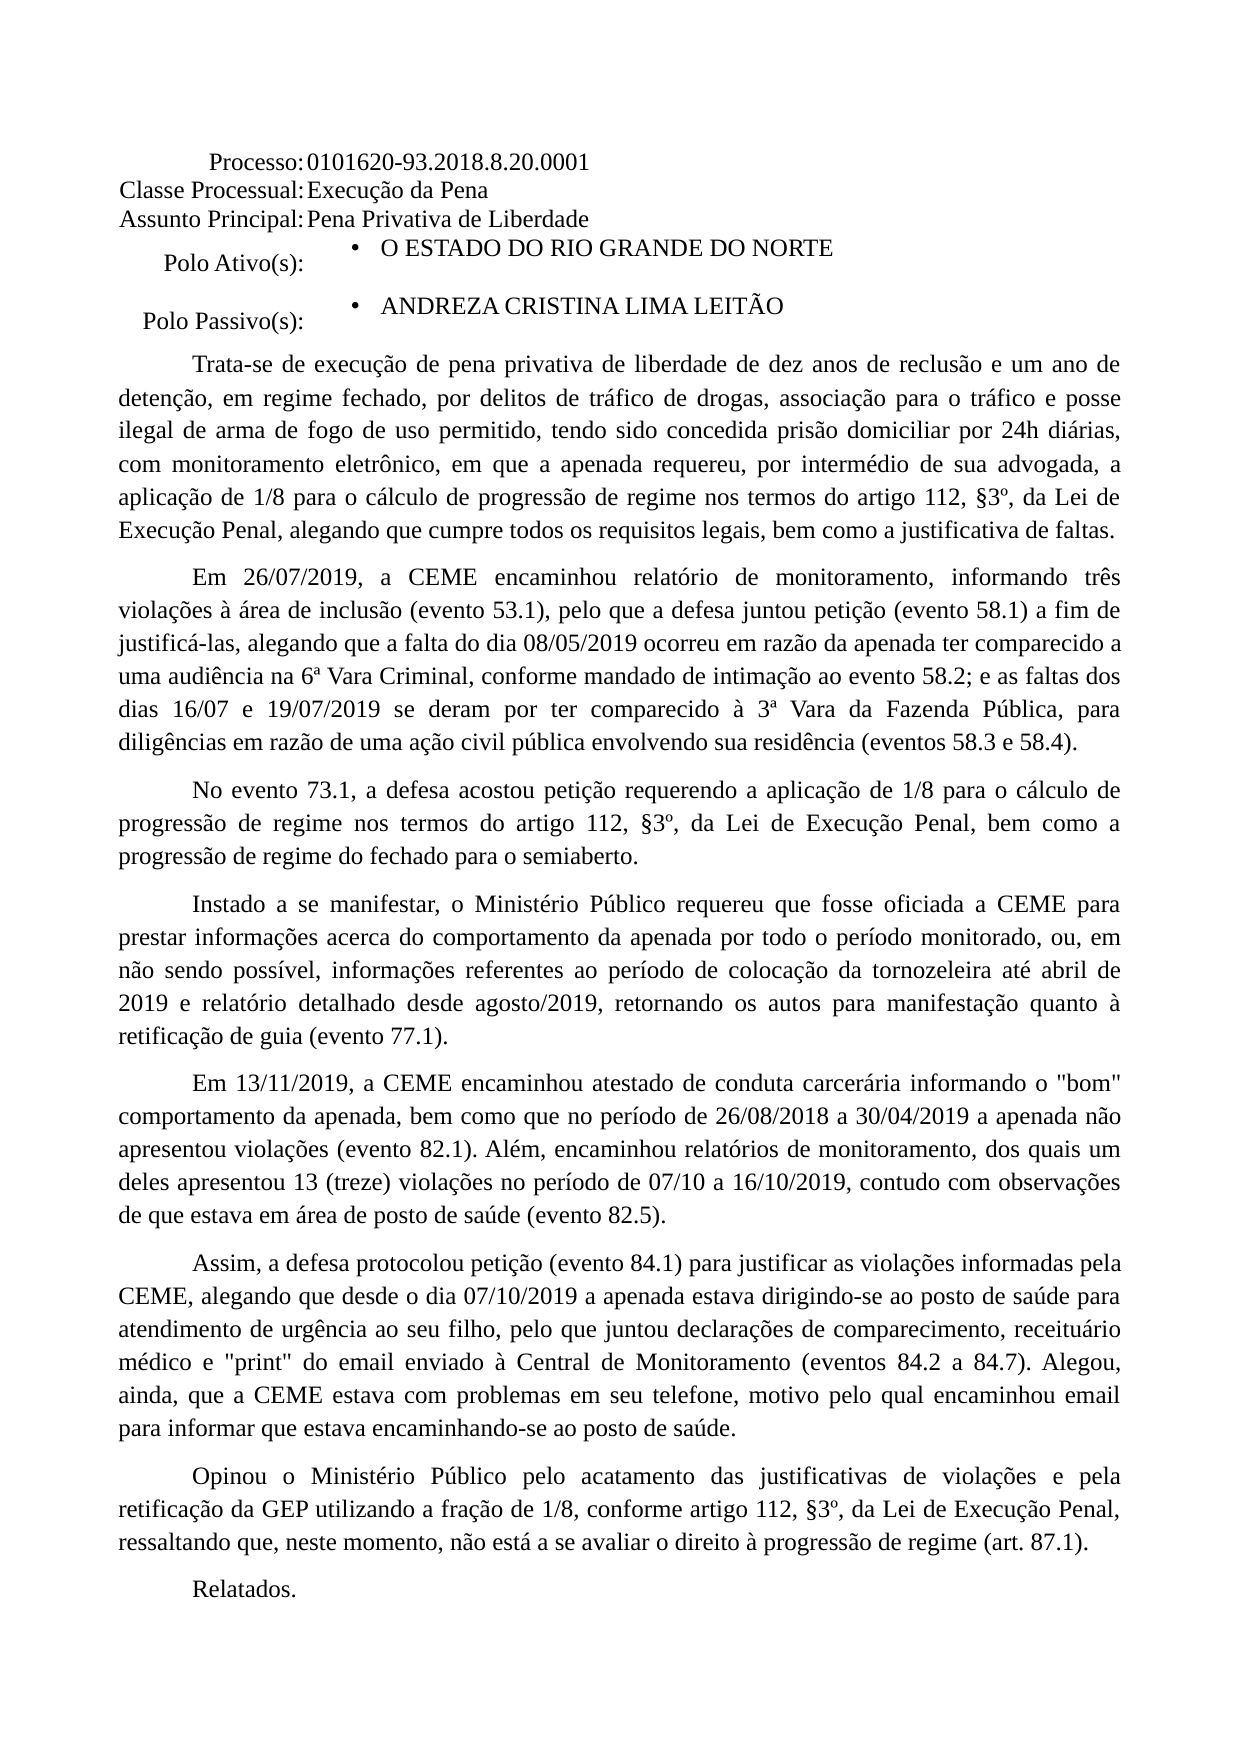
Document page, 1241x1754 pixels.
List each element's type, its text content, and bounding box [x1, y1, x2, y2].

table_cell Assunto Principal: [118, 204, 304, 233]
table_cell Classe Processual: [118, 176, 304, 204]
table_cell Polo Passivo(s): [118, 291, 304, 349]
text Em 26/07/2019, a CEME encaminhou relatório de monitoramento, informando três violações à área de inclusão (evento 53.1), pelo que a defesa juntou petição (evento 58.1) a fim de justificá-las, alegando que a falta do dia 08/05/2019 ocorreu em razão da apenada ter comparecido a uma audiência na 6ª Vara Criminal, conforme mandado de intimação ao evento 58.2; e as faltas dos dias 16/07 e 19/07/2019 se deram por ter comparecido à 3ª Vara da Fazenda Pública, para diligências em razão de uma ação civil pública envolvendo sua residência (eventos 58.3 e 58.4). [118, 562, 1122, 756]
table_cell Execução da Pena [307, 176, 839, 204]
text Trata-se de execução de pena privativa de liberdade de dez anos de reclusão e um ano de detenção, em regime fechado, por delitos de tráfico de drogas, associação para o tráfico e posse ilegal de arma de fogo de uso permitido, tendo sido concedida prisão domiciliar por 24h diárias, com monitoramento eletrônico, em que a apenada requereu, por intermédio de sua advogada, a aplicação de 1/8 para o cálculo de progressão de regime nos termos do artigo 112, §3º, da Lei de Execução Penal, alegando que cumpre todos os requisitos legais, bem como a justificativa de faltas. [118, 349, 1122, 543]
text Relatados. [118, 1574, 1122, 1603]
text Em 13/11/2019, a CEME encaminhou atestado de conduta carcerária informando o "bom" comportamento da apenada, bem como que no período de 26/08/2018 a 30/04/2019 a apenada não apresentou violações (evento 82.1). Além, encaminhou relatórios de monitoramento, dos quais um deles apresentou 13 (treze) violações no período de 07/10 a 16/10/2019, contudo com observações de que estava em área de posto de saúde (evento 82.5). [118, 1068, 1122, 1229]
table_header Processo: [118, 147, 304, 176]
text No evento 73.1, a defesa acostou petição requerendo a aplicação de 1/8 para o cálculo de progressão de regime nos termos do artigo 112, §3º, da Lei de Execução Penal, bem como a progressão de regime do fechado para o semiaberto. [118, 775, 1122, 870]
table_cell ANDREZA CRISTINA LIMA LEITÃO [307, 291, 839, 349]
table_cell Pena Privativa de Liberdade [307, 204, 839, 233]
table_header 0101620-93.2018.8.20.0001 [307, 147, 839, 176]
table_cell O ESTADO DO RIO GRANDE DO NORTE [307, 233, 839, 291]
text Instado a se manifestar, o Ministério Público requereu que fosse oficiada a CEME para prestar informações acerca do comportamento da apenada por todo o período monitorado, ou, em não sendo possível, informações referentes ao período de colocação da tornozeleira até abril de 2019 e relatório detalhado desde agosto/2019, retornando os autos para manifestação quanto à retificação de guia (evento 77.1). [118, 889, 1122, 1049]
table_cell Polo Ativo(s): [118, 233, 304, 291]
text Opinou o Ministério Público pelo acatamento das justificativas de violações e pela retificação da GEP utilizando a fração de 1/8, conforme artigo 112, §3º, da Lei de Execução Penal, ressaltando que, neste momento, não está a se avaliar o direito à progressão de regime (art. 87.1). [118, 1461, 1122, 1556]
text Assim, a defesa protocolou petição (evento 84.1) para justificar as violações informadas pela CEME, alegando que desde o dia 07/10/2019 a apenada estava dirigindo-se ao posto de saúde para atendimento de urgência ao seu filho, pelo que juntou declarações de comparecimento, receituário médico e "print" do email enviado à Central de Monitoramento (eventos 84.2 a 84.7). Alegou, ainda, que a CEME estava com problemas em seu telefone, motivo pelo qual encaminhou email para informar que estava encaminhando-se ao posto de saúde. [118, 1248, 1122, 1442]
